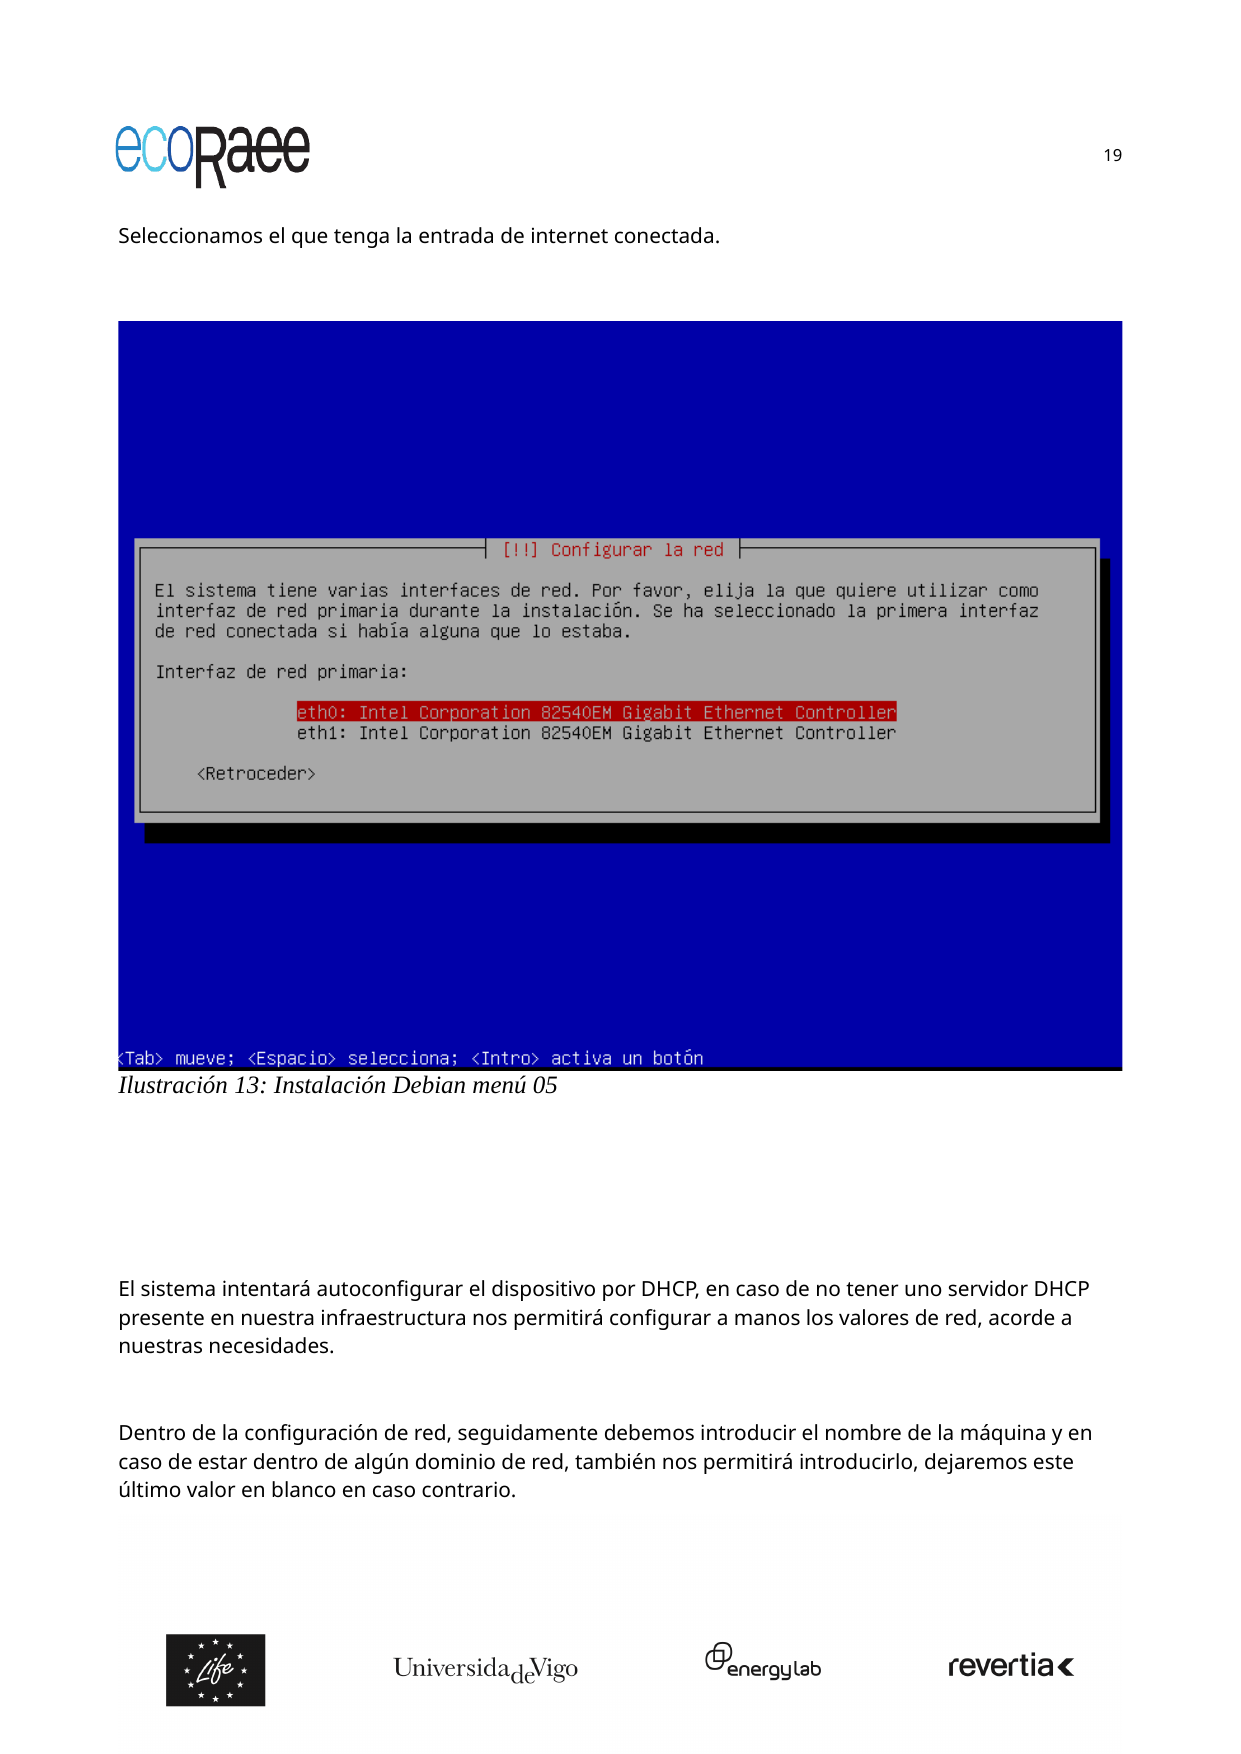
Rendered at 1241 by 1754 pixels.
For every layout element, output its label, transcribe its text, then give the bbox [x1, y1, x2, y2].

picture [118, 1514, 1123, 1754]
text Dentro de la configuración de red, seguidamente debemos introducir el nombre de la máquina y en caso de estar dentro de algún dominio de red, también nos permitirá introducirlo, dejaremos este último valor en blanco en caso contrario. [118, 1418, 1122, 1504]
picture [114, 124, 311, 190]
text El sistema intentará autoconfigurar el dispositivo por DHCP, en caso de no tener uno servidor DHCP presente en nuestra infraestructura nos permitirá configurar a manos los valores de red, acorde a nuestras necesidades. [118, 1274, 1122, 1359]
picture [118, 321, 1123, 1071]
text Seleccionamos el que tenga la entrada de internet conectada. [118, 221, 1122, 250]
text Ilustración 13: Instalación Debian menú 05 [118, 1071, 1122, 1099]
